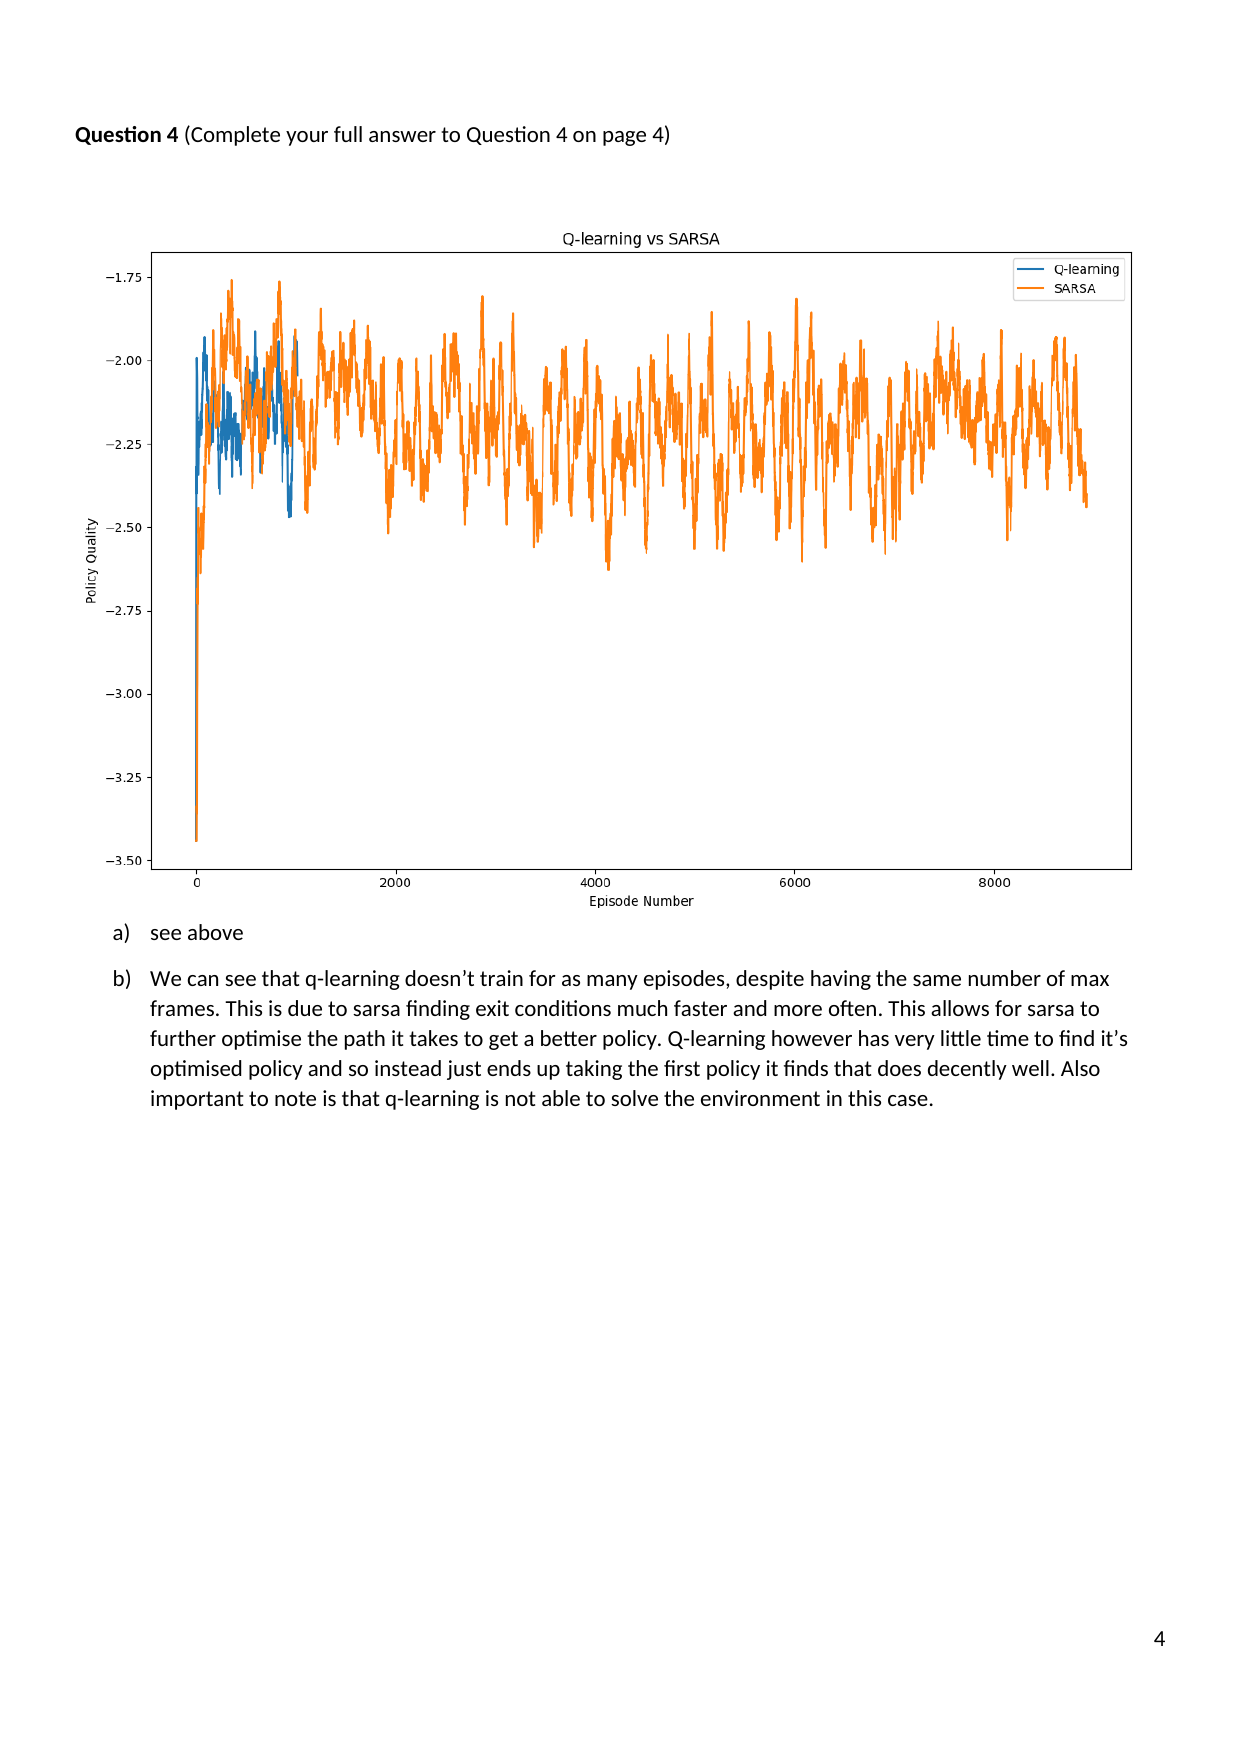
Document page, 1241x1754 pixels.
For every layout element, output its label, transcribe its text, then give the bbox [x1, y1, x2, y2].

list We can see that q-learning doesn’t train for as many episodes, despite having the same number of max frames. This is due to sarsa finding exit conditions much faster and more often. This allows for sarsa to further optimise the path it takes to get a better policy. Q-learning however has very little time to find it’s optimised policy and so instead just ends up taking the first policy it finds that does decently well. Also important to note is that q-learning is not able to solve the environment in this case. [112, 964, 1165, 1112]
list see above [112, 917, 1165, 946]
picture [75, 213, 1166, 917]
text Question 4 (Complete your full answer to Question 4 on page 4) [75, 120, 1165, 148]
